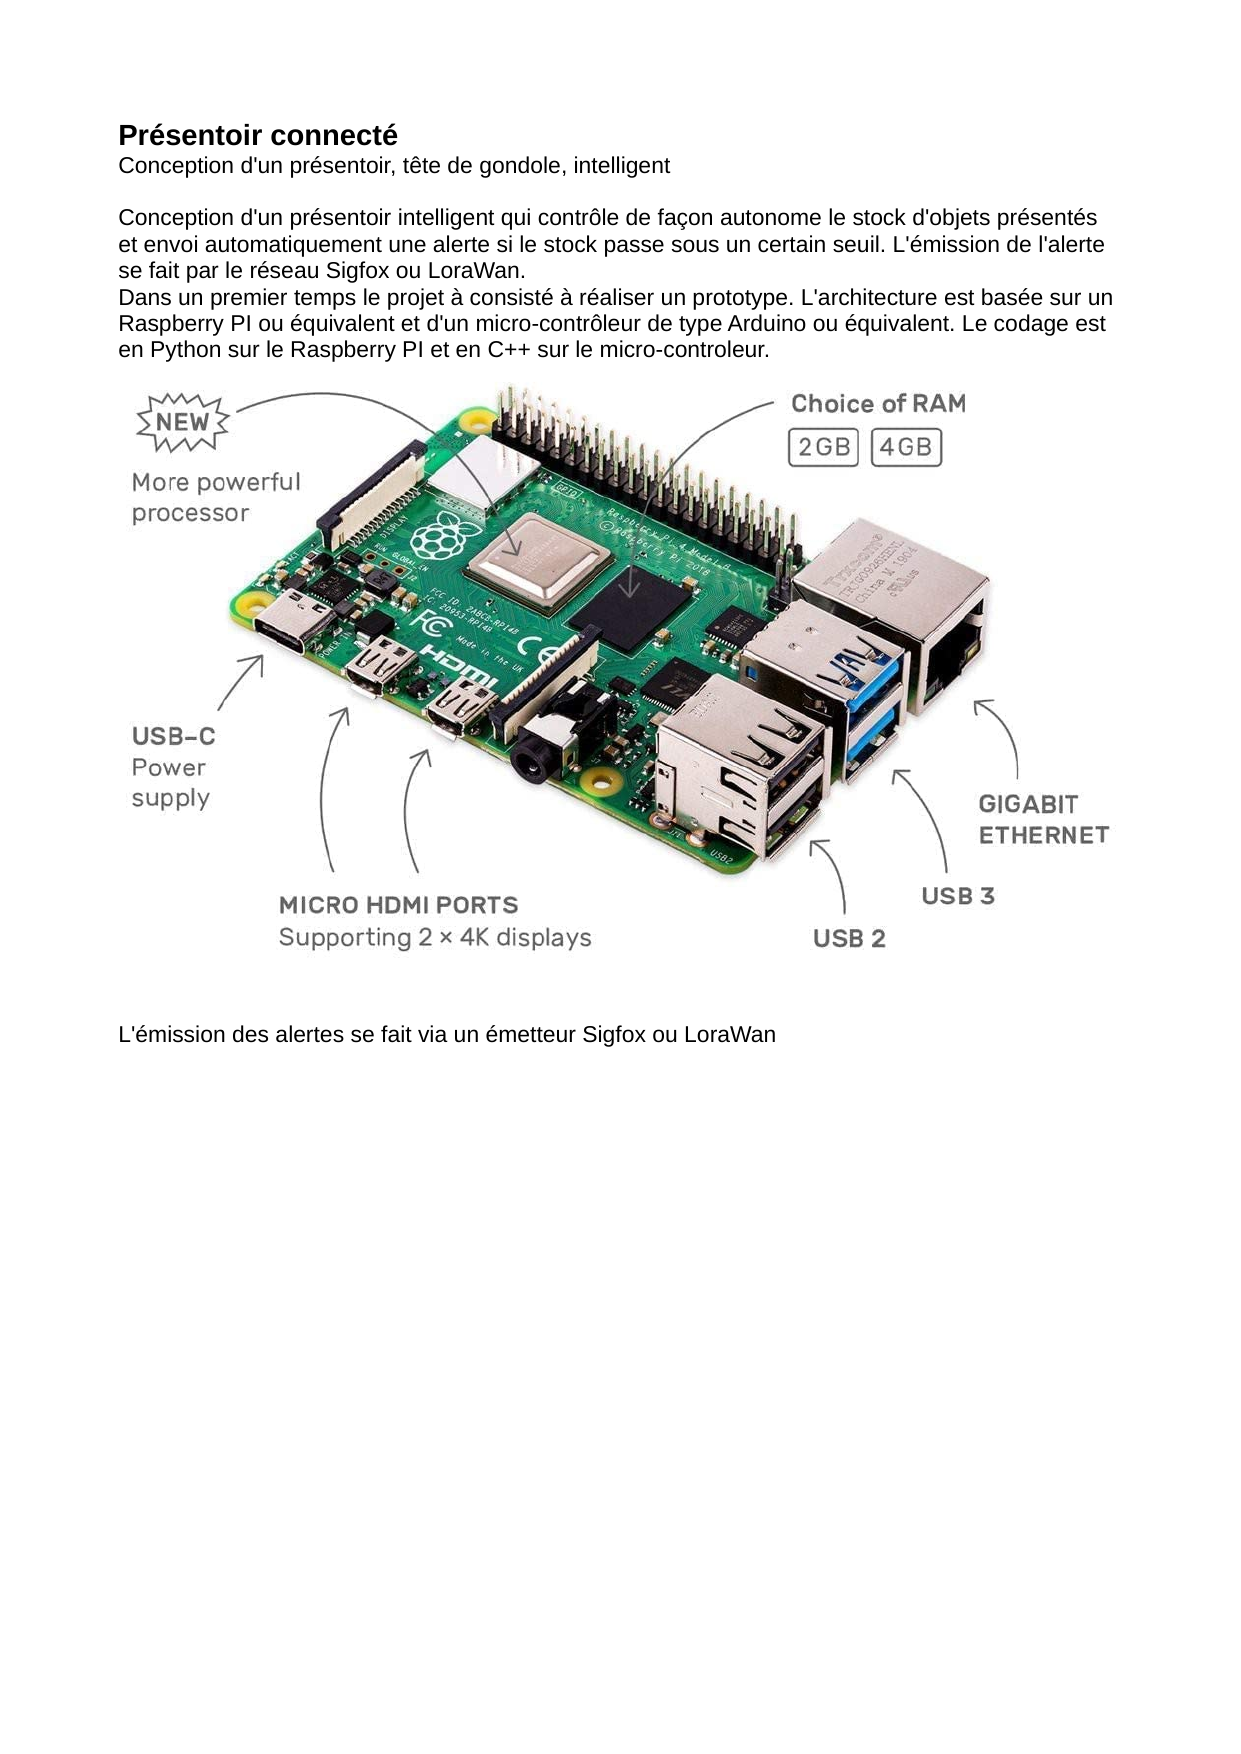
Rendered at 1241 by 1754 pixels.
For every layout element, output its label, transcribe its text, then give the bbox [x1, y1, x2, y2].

text Présentoir connecté [118, 118, 1122, 152]
text Conception d'un présentoir, tête de gondole, intelligent [118, 152, 1122, 178]
picture [118, 362, 1123, 969]
text L'émission des alertes se fait via un émetteur Sigfox ou LoraWan [118, 1021, 1122, 1047]
text Dans un premier temps le projet à consisté à réaliser un prototype. L'architecture est basée sur un Raspberry PI ou équivalent et d'un micro-contrôleur de type Arduino ou équivalent. Le codage est en Python sur le Raspberry PI et en C++ sur le micro-controleur. [118, 283, 1122, 362]
text Conception d'un présentoir intelligent qui contrôle de façon autonome le stock d'objets présentés et envoi automatiquement une alerte si le stock passe sous un certain seuil. L'émission de l'alerte se fait par le réseau Sigfox ou LoraWan. [118, 204, 1122, 283]
